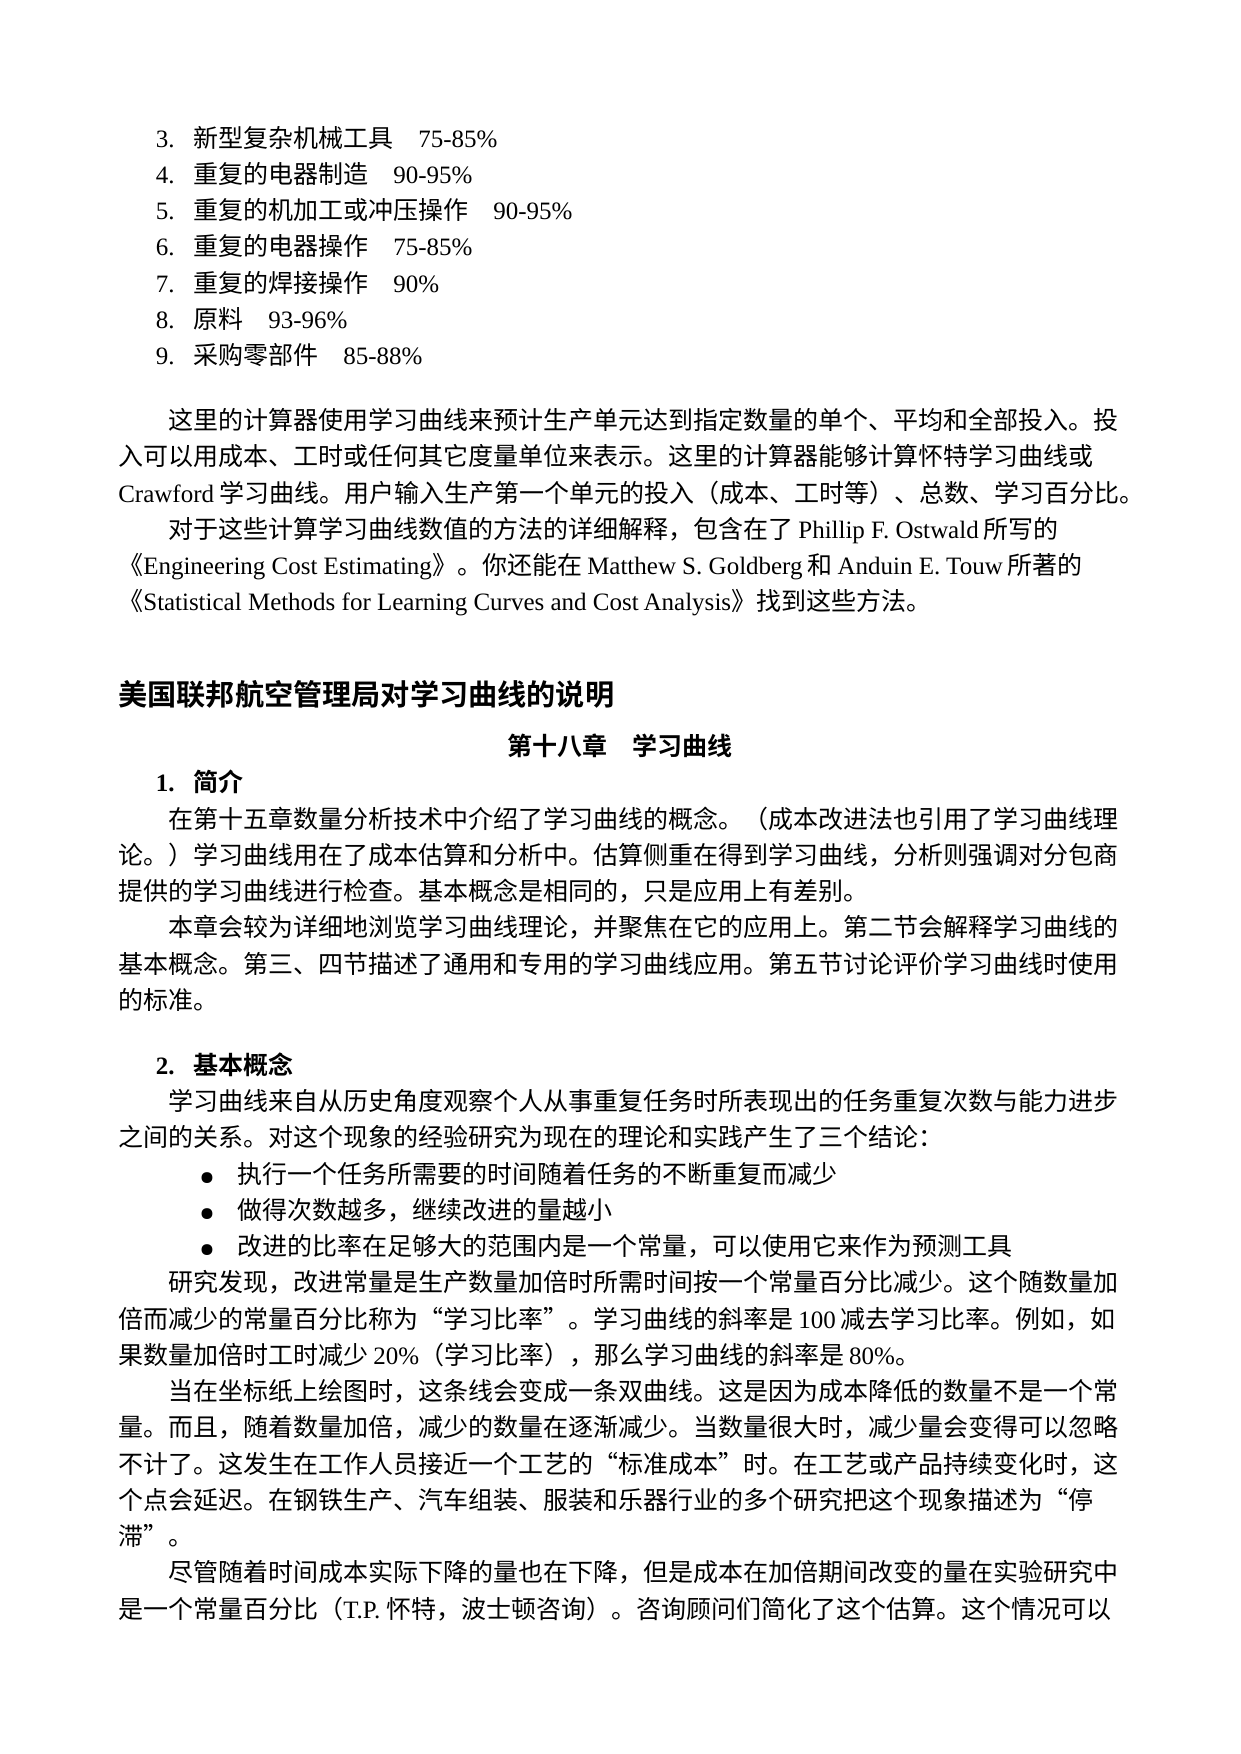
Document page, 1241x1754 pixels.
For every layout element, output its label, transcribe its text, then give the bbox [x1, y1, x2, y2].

list 新型复杂机械工具 75-85% [156, 118, 1122, 154]
text 本章会较为详细地浏览学习曲线理论，并聚焦在它的应用上。第二节会解释学习曲线的基本概念。第三、四节描述了通用和专用的学习曲线应用。第五节讨论评价学习曲线时使用的标准。 [118, 908, 1122, 1017]
text 这里的计算器使用学习曲线来预计生产单元达到指定数量的单个、平均和全部投入。投入可以用成本、工时或任何其它度量单位来表示。这里的计算器能够计算怀特学习曲线或Crawford学习曲线。用户输入生产第一个单元的投入（成本、工时等）、总数、学习百分比。 [118, 401, 1122, 509]
subtitle 美国联邦航空管理局对学习曲线的说明 [118, 672, 1122, 714]
list 简介 [156, 763, 1122, 799]
text 研究发现，改进常量是生产数量加倍时所需时间按一个常量百分比减少。这个随数量加倍而减少的常量百分比称为“学习比率”。学习曲线的斜率是100减去学习比率。例如，如果数量加倍时工时减少20%（学习比率），那么学习曲线的斜率是80%。 [118, 1263, 1122, 1372]
text 第十八章 学习曲线 [118, 727, 1122, 763]
list 重复的机加工或冲压操作 90-95% [156, 191, 1122, 227]
list 改进的比率在足够大的范围内是一个常量，可以使用它来作为预测工具 [199, 1227, 1122, 1263]
text 当在坐标纸上绘图时，这条线会变成一条双曲线。这是因为成本降低的数量不是一个常量。而且，随着数量加倍，减少的数量在逐渐减少。当数量很大时，减少量会变得可以忽略不计了。这发生在工作人员接近一个工艺的“标准成本”时。在工艺或产品持续变化时，这个点会延迟。在钢铁生产、汽车组装、服装和乐器行业的多个研究把这个现象描述为“停滞”。 [118, 1372, 1122, 1553]
text 在第十五章数量分析技术中介绍了学习曲线的概念。（成本改进法也引用了学习曲线理论。）学习曲线用在了成本估算和分析中。估算侧重在得到学习曲线，分析则强调对分包商提供的学习曲线进行检查。基本概念是相同的，只是应用上有差别。 [118, 799, 1122, 908]
list 重复的电器操作 75-85% [156, 227, 1122, 263]
text 对于这些计算学习曲线数值的方法的详细解释，包含在了Phillip F. Ostwald所写的《Engineering Cost Estimating》。你还能在Matthew S. Goldberg和Anduin E. Touw所著的《Statistical Methods for Learning Curves and Cost Analysis》找到这些方法。 [118, 509, 1122, 618]
list 重复的焊接操作 90% [156, 263, 1122, 299]
list 重复的电器制造 90-95% [156, 154, 1122, 191]
list 做得次数越多，继续改进的量越小 [199, 1190, 1122, 1227]
list 基本概念 [156, 1045, 1122, 1082]
list 执行一个任务所需要的时间随着任务的不断重复而减少 [199, 1154, 1122, 1190]
text 学习曲线来自从历史角度观察个人从事重复任务时所表现出的任务重复次数与能力进步之间的关系。对这个现象的经验研究为现在的理论和实践产生了三个结论： [118, 1082, 1122, 1154]
list 原料 93-96% [156, 299, 1122, 336]
list 采购零部件 85-88% [156, 336, 1122, 372]
text 尽管随着时间成本实际下降的量也在下降，但是成本在加倍期间改变的量在实验研究中是一个常量百分比（T.P. 怀特，波士顿咨询）。咨询顾问们简化了这个估算。这个情况可以 [118, 1553, 1122, 1625]
